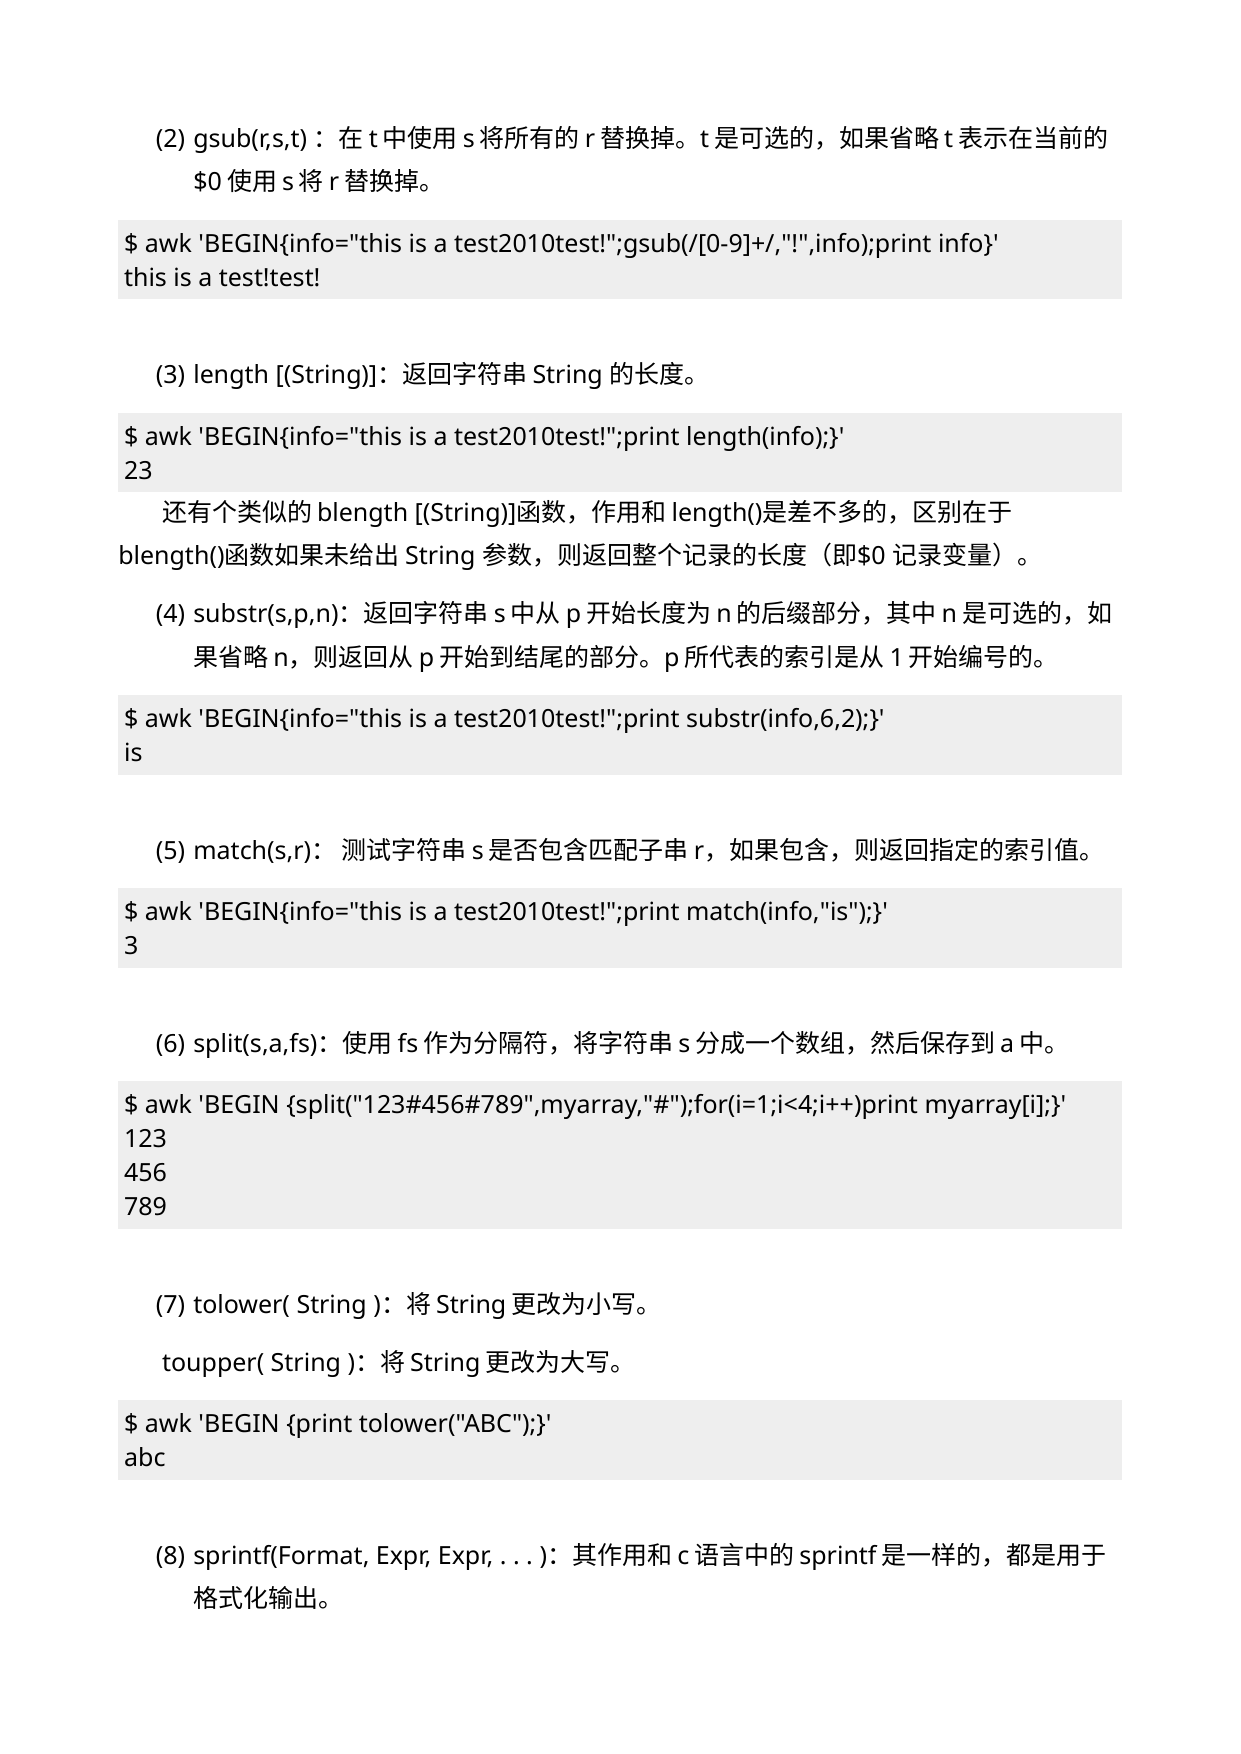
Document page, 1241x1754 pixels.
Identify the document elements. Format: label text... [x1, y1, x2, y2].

list gsub(r,s,t) ：在t中使用s将所有的r替换掉。t是可选的，如果省略t表示在当前的$0使用s将r替换掉。 [156, 118, 1122, 198]
table_header $ awk 'BEGIN {print tolower("ABC");}' abc [118, 1400, 1122, 1480]
list sprintf(Format, Expr, Expr, . . . )：其作用和c语言中的sprintf是一样的，都是用于格式化输出。 [156, 1535, 1122, 1615]
table_header $ awk 'BEGIN {split("123#456#789",myarray,"#");for(i=1;i<4;i++)print myarray[i];}' 123 456 789 [118, 1081, 1122, 1229]
table_header $ awk 'BEGIN{info="this is a test2010test!";gsub(/[0-9]+/,"!",info);print info}' this is a test!test! [118, 220, 1122, 299]
text 还有个类似的blength [(String)]函数，作用和length()是差不多的，区别在于blength()函数如果未给出 String 参数，则返回整个记录的长度（即$0 记录变量）。 [118, 492, 1122, 572]
table_header $ awk 'BEGIN{info="this is a test2010test!";print match(info,"is");}' 3 [118, 888, 1122, 968]
list tolower( String )：将String更改为小写。 [156, 1284, 1122, 1321]
list split(s,a,fs)：使用fs作为分隔符，将字符串s分成一个数组，然后保存到a中。 [156, 1023, 1122, 1059]
list length [(String)]：返回字符串String 的长度。 [156, 354, 1122, 391]
text toupper( String )：将String更改为大写。 [118, 1342, 1122, 1378]
list match(s,r)： 测试字符串s是否包含匹配子串r，如果包含，则返回指定的索引值。 [156, 830, 1122, 866]
table_header $ awk 'BEGIN{info="this is a test2010test!";print length(info);}' 23 [118, 413, 1122, 492]
list substr(s,p,n)：返回字符串s中从p开始长度为n的后缀部分，其中n是可选的，如果省略n，则返回从p开始到结尾的部分。p所代表的索引是从1开始编号的。 [156, 594, 1122, 673]
table_header $ awk 'BEGIN{info="this is a test2010test!";print substr(info,6,2);}' is [118, 695, 1122, 775]
